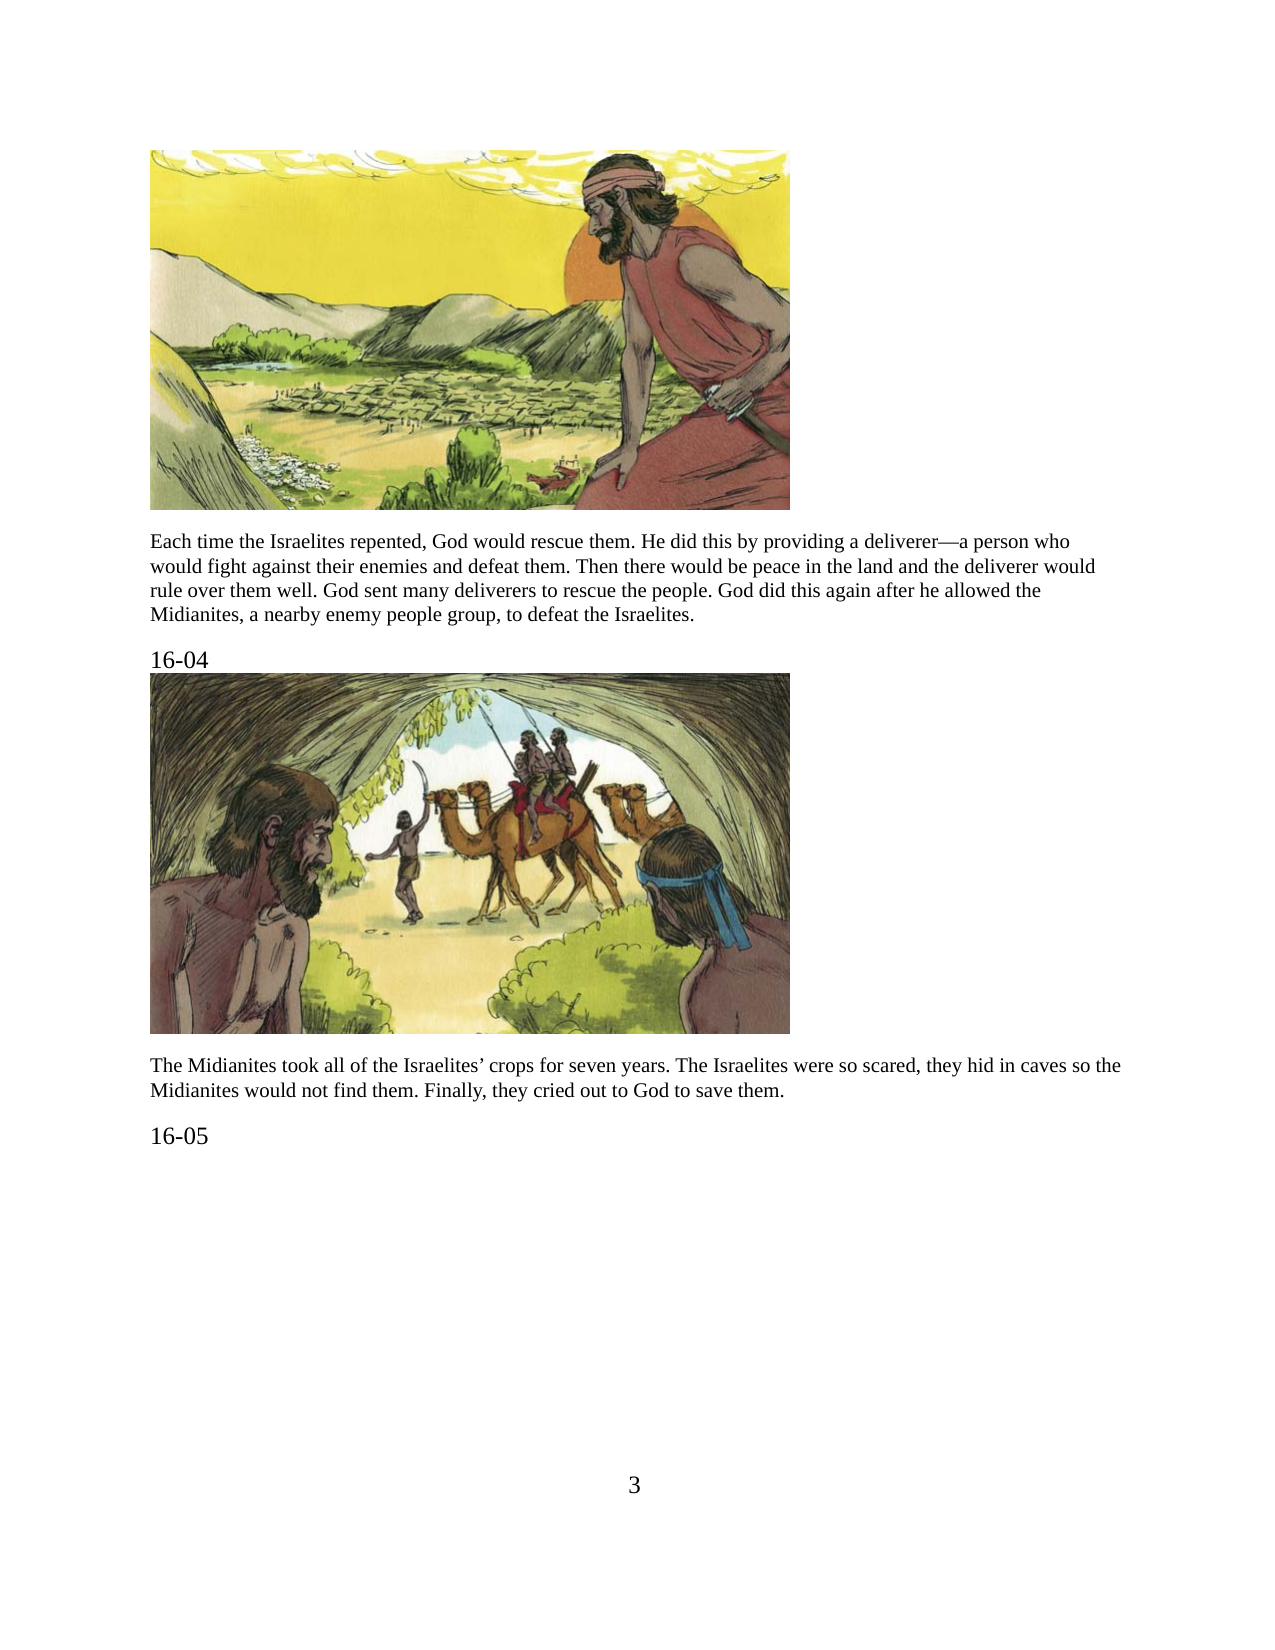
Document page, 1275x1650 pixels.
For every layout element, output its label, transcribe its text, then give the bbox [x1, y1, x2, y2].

text The Midianites took all of the Israelites’ crops for seven years. The Israelites were so scared, they hid in caves so the Midianites would not find them. Finally, they cried out to God to save them. [150, 1053, 1125, 1102]
text Each time the Israelites repented, God would rescue them. He did this by providing a deliverer—a person who would fight against their enemies and defeat them. Then there would be peace in the land and the deliverer would rule over them well. God sent many deliverers to rescue the people. God did this again after he allowed the Midianites, a nearby enemy people group, to defeat the Israelites. [150, 529, 1125, 626]
subtitle 16-04 [150, 645, 1125, 674]
subtitle 16-05 [150, 1121, 1125, 1150]
picture [150, 150, 790, 510]
picture [150, 673, 790, 1034]
